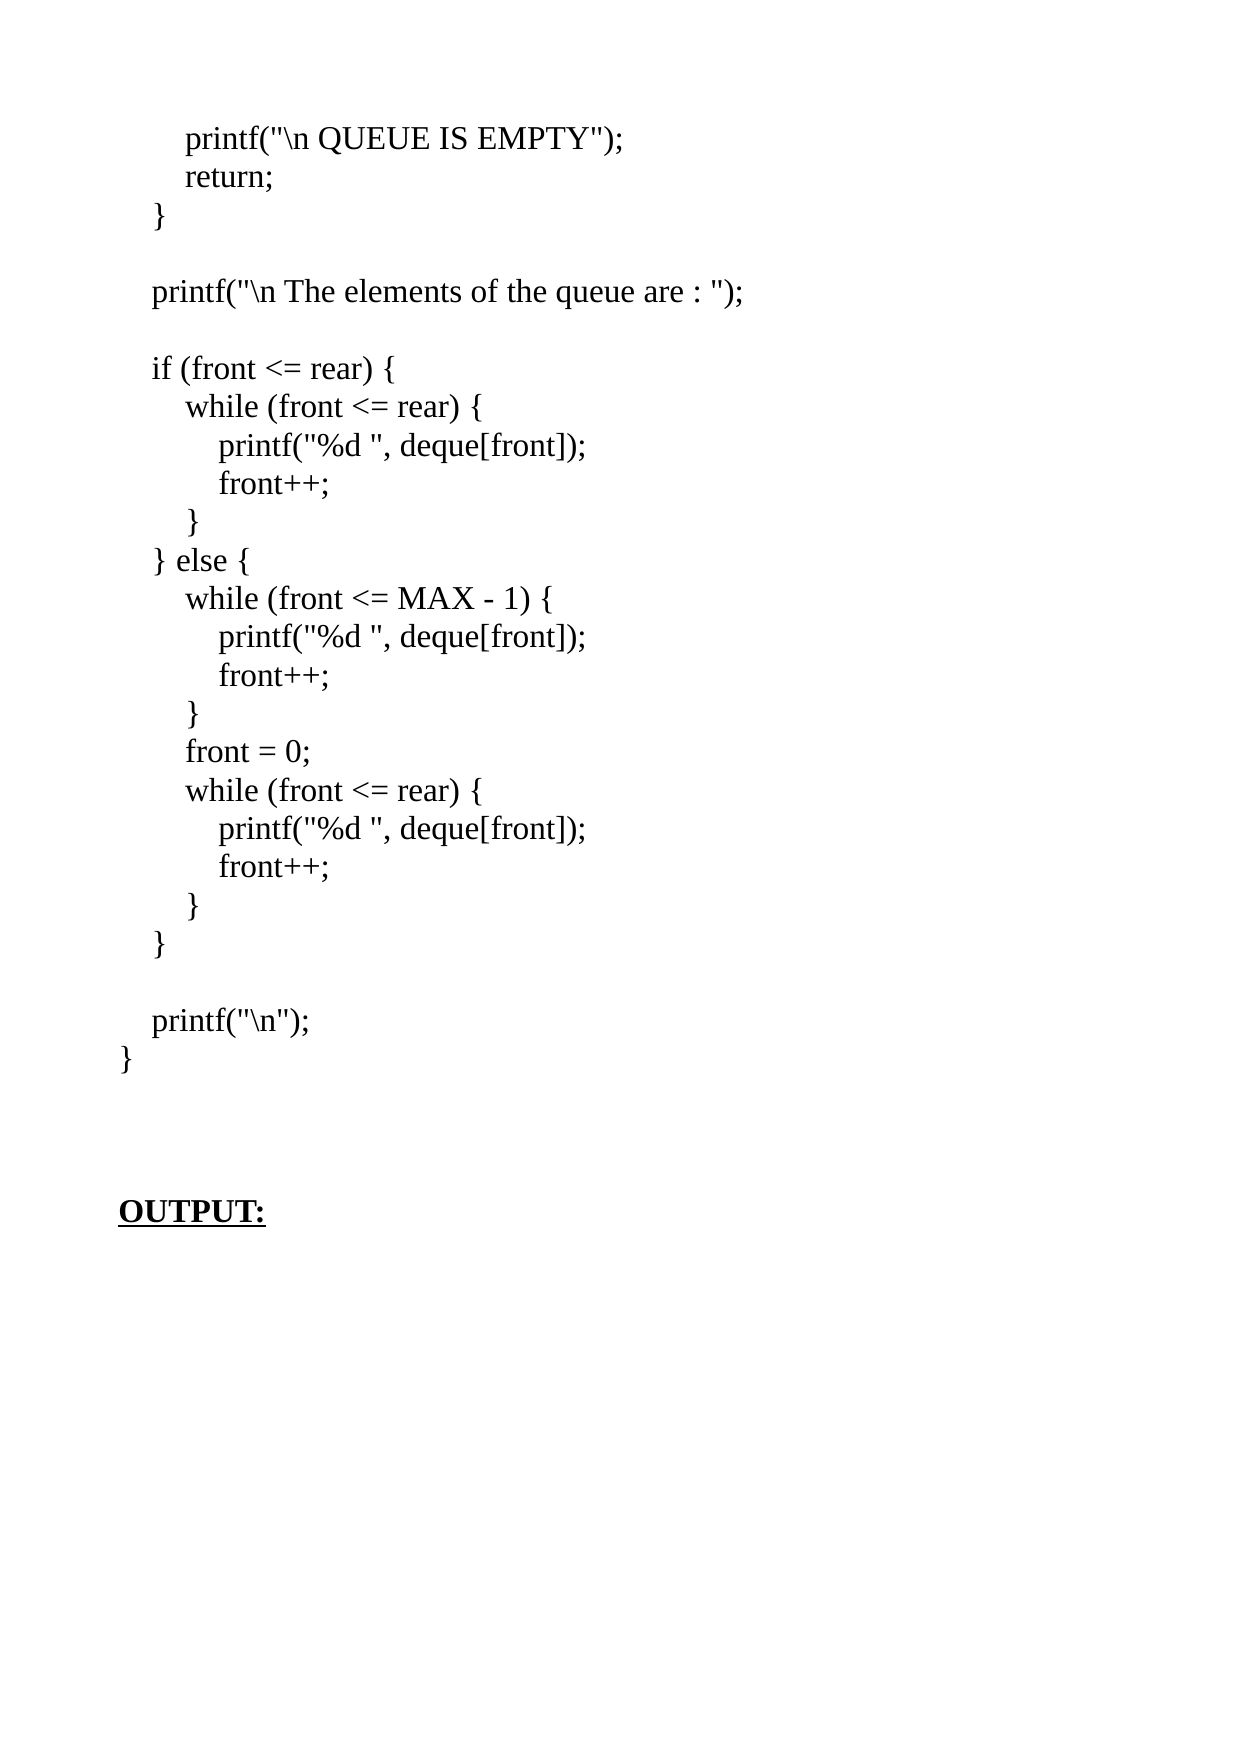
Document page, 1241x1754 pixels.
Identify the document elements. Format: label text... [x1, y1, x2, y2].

text } else { [118, 540, 1122, 578]
text front++; [118, 846, 1122, 885]
text while (front <= rear) { [118, 386, 1122, 425]
text while (front <= rear) { [118, 770, 1122, 808]
text } [118, 693, 1122, 731]
text } [118, 923, 1122, 961]
text if (front <= rear) { [118, 348, 1122, 386]
text printf("%d ", deque[front]); [118, 616, 1122, 655]
text } [118, 501, 1122, 540]
text printf("\n"); [118, 1000, 1122, 1038]
text printf("\n QUEUE IS EMPTY"); [118, 118, 1122, 156]
text front++; [118, 655, 1122, 693]
text front++; [118, 463, 1122, 501]
text printf("%d ", deque[front]); [118, 808, 1122, 846]
text front = 0; [118, 731, 1122, 770]
text } [118, 1038, 1122, 1115]
text printf("\n The elements of the queue are : "); [118, 271, 1122, 310]
text while (front <= MAX - 1) { [118, 578, 1122, 616]
text OUTPUT: [118, 1191, 1122, 1230]
text } [118, 885, 1122, 923]
text printf("%d ", deque[front]); [118, 425, 1122, 463]
text return; [118, 156, 1122, 195]
text } [118, 195, 1122, 233]
